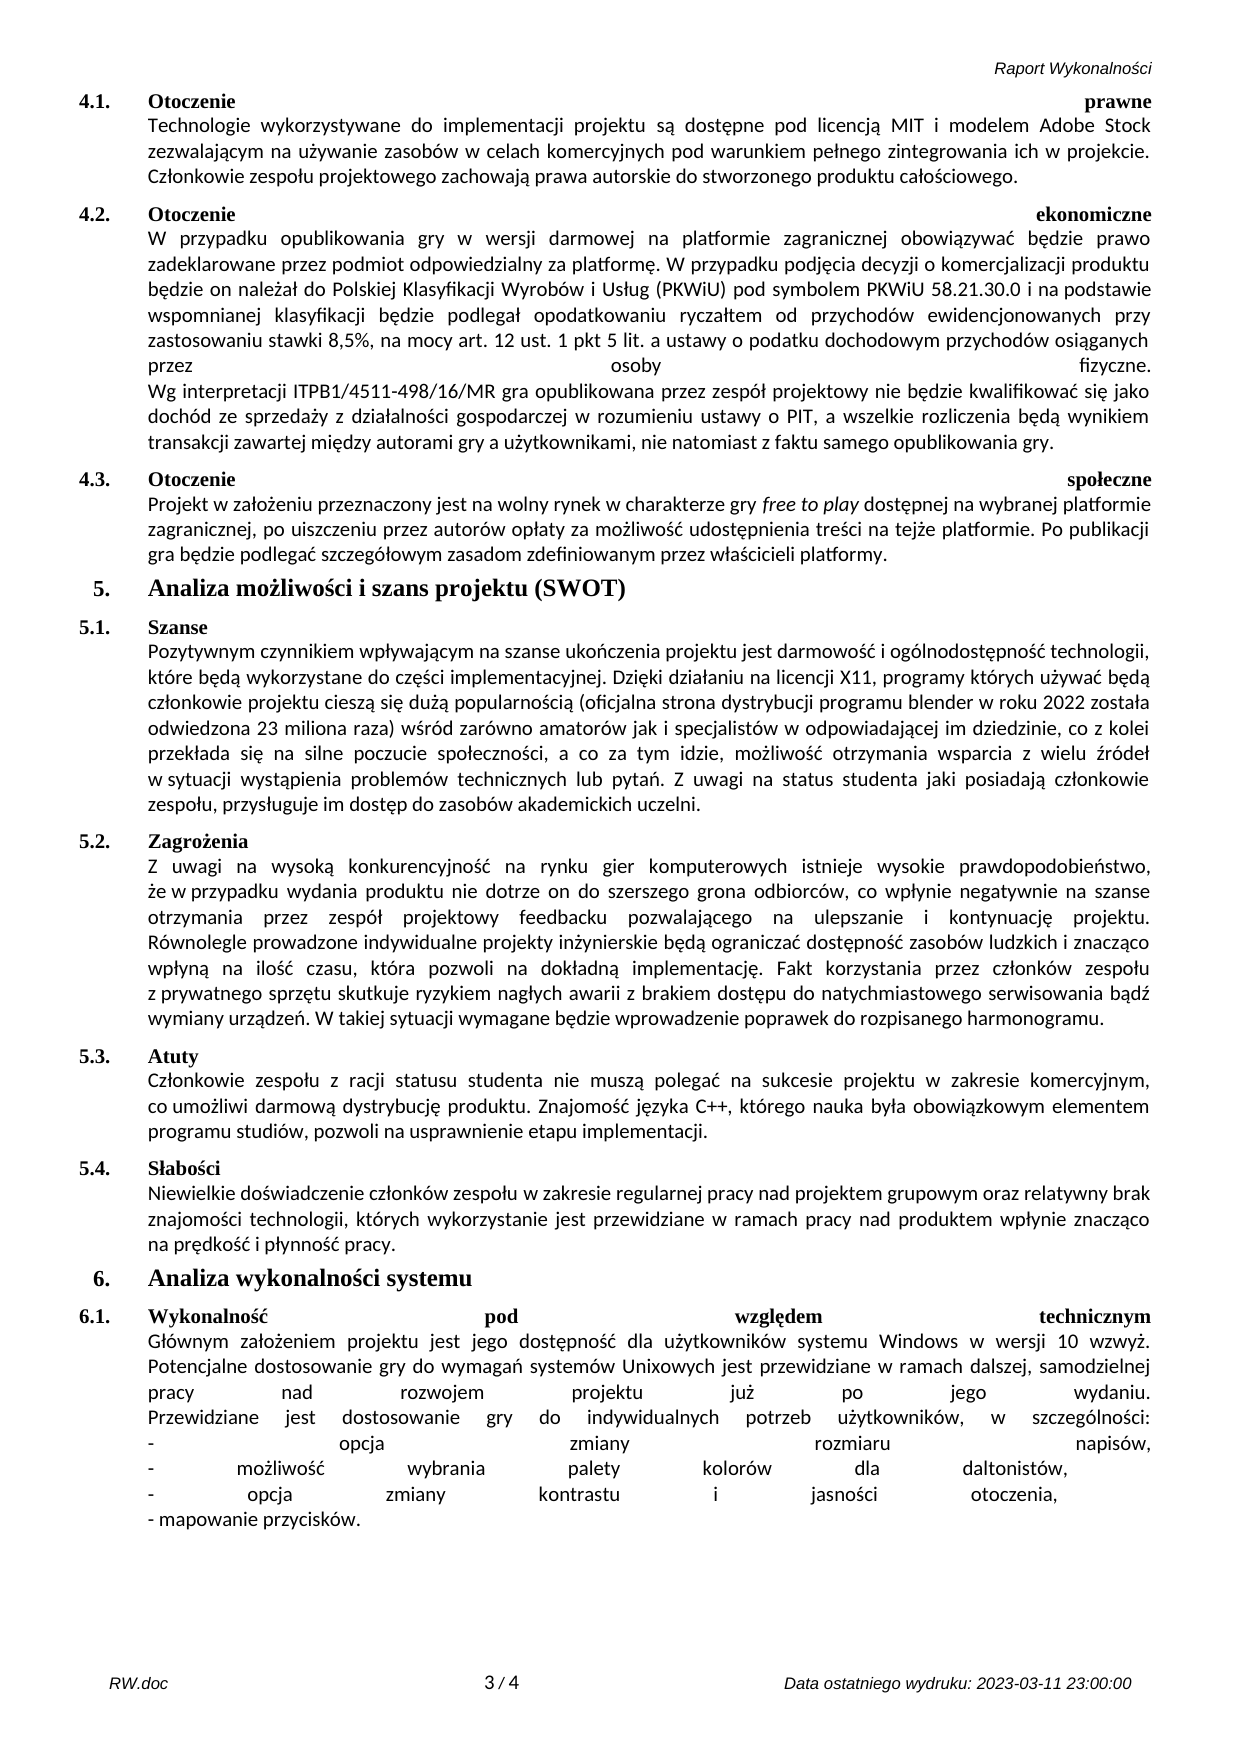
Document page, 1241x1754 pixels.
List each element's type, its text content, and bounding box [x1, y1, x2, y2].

list Zagrożenia Z uwagi na wysoką konkurencyjność na rynku gier komputerowych istnieje wysokie prawdopodobieństwo, że w przypadku wydania produktu nie dotrze on do szerszego grona odbiorców, co wpłynie negatywnie na szanse otrzymania przez zespół projektowy feedbacku pozwalającego na ulepszanie i kontynuację projektu. Równolegle prowadzone indywidualne projekty inżynierskie będą ograniczać dostępność zasobów ludzkich i znacząco wpłyną na ilość czasu, która pozwoli na dokładną implementację. Fakt korzystania przez członków zespołu z prywatnego sprzętu skutkuje ryzykiem nagłych awarii z brakiem dostępu do natychmiastowego serwisowania bądź wymiany urządzeń. W takiej sytuacji wymagane będzie wprowadzenie poprawek do rozpisanego harmonogramu. [110, 829, 1152, 1031]
list Szanse Pozytywnym czynnikiem wpływającym na szanse ukończenia projektu jest darmowość i ogólnodostępność technologii, które będą wykorzystane do części implementacyjnej. Dzięki działaniu na licencji X11, programy których używać będą członkowie projektu cieszą się dużą popularnością (oficjalna strona dystrybucji programu blender w roku 2022 została odwiedzona 23 miliona raza) wśród zarówno amatorów jak i specjalistów w odpowiadającej im dziedzinie, co z kolei przekłada się na silne poczucie społeczności, a co za tym idzie, możliwość otrzymania wsparcia z wielu źródeł w sytuacji wystąpienia problemów technicznych lub pytań. Z uwagi na status studenta jaki posiadają członkowie zespołu, przysługuje im dostęp do zasobów akademickich uczelni. [110, 614, 1152, 817]
list Słabości Niewielkie doświadczenie członków zespołu w zakresie regularnej pracy nad projektem grupowym oraz relatywny brak znajomości technologii, których wykorzystanie jest przewidziane w ramach pracy nad produktem wpłynie znacząco na prędkość i płynność pracy. [110, 1156, 1152, 1257]
list Otoczenie prawne Technologie wykorzystywane do implementacji projektu są dostępne pod licencją MIT i modelem Adobe Stock zezwalającym na używanie zasobów w celach komercyjnych pod warunkiem pełnego zintegrowania ich w projekcie. Członkowie zespołu projektowego zachowają prawa autorskie do stworzonego produktu całościowego. [110, 89, 1152, 189]
list Analiza wykonalności systemu [110, 1263, 1152, 1292]
list Wykonalność pod względem technicznym Głównym założeniem projektu jest jego dostępność dla użytkowników systemu Windows w wersji 10 wzwyż. Potencjalne dostosowanie gry do wymagań systemów Unixowych jest przewidziane w ramach dalszej, samodzielnej pracy nad rozwojem projektu już po jego wydaniu. Przewidziane jest dostosowanie gry do indywidualnych potrzeb użytkowników, w szczególności: - opcja zmiany rozmiaru napisów, - możliwość wybrania palety kolorów dla daltonistów, - opcja zmiany kontrastu i jasności otoczenia, - mapowanie przycisków. [110, 1304, 1152, 1532]
list Analiza możliwości i szans projektu (SWOT) [110, 573, 1152, 602]
list Atuty Członkowie zespołu z racji statusu studenta nie muszą polegać na sukcesie projektu w zakresie komercyjnym, co umożliwi darmową dystrybucję produktu. Znajomość języka C++, którego nauka była obowiązkowym elementem programu studiów, pozwoli na usprawnienie etapu implementacji. [110, 1043, 1152, 1144]
list Otoczenie społeczne Projekt w założeniu przeznaczony jest na wolny rynek w charakterze gry free to play dostępnej na wybranej platformie zagranicznej, po uiszczeniu przez autorów opłaty za możliwość udostępnienia treści na tejże platformie. Po publikacji gra będzie podlegać szczegółowym zasadom zdefiniowanym przez właścicieli platformy. [110, 467, 1152, 567]
list Otoczenie ekonomiczne W przypadku opublikowania gry w wersji darmowej na platformie zagranicznej obowiązywać będzie prawo zadeklarowane przez podmiot odpowiedzialny za platformę. W przypadku podjęcia decyzji o komercjalizacji produktu będzie on należał do Polskiej Klasyfikacji Wyrobów i Usług (PKWiU) pod symbolem PKWiU 58.21.30.0 i na podstawie wspomnianej klasyfikacji będzie podlegał opodatkowaniu ryczałtem od przychodów ewidencjonowanych przy zastosowaniu stawki 8,5%, na mocy art. 12 ust. 1 pkt 5 lit. a ustawy o podatku dochodowym przychodów osiąganych przez osoby fizyczne. Wg interpretacji ITPB1/4511-498/16/MR gra opublikowana przez zespół projektowy nie będzie kwalifikować się jako dochód ze sprzedaży z działalności gospodarczej w rozumieniu ustawy o PIT, a wszelkie rozliczenia będą wynikiem transakcji zawartej między autorami gry a użytkownikami, nie natomiast z faktu samego opublikowania gry. [110, 201, 1152, 454]
